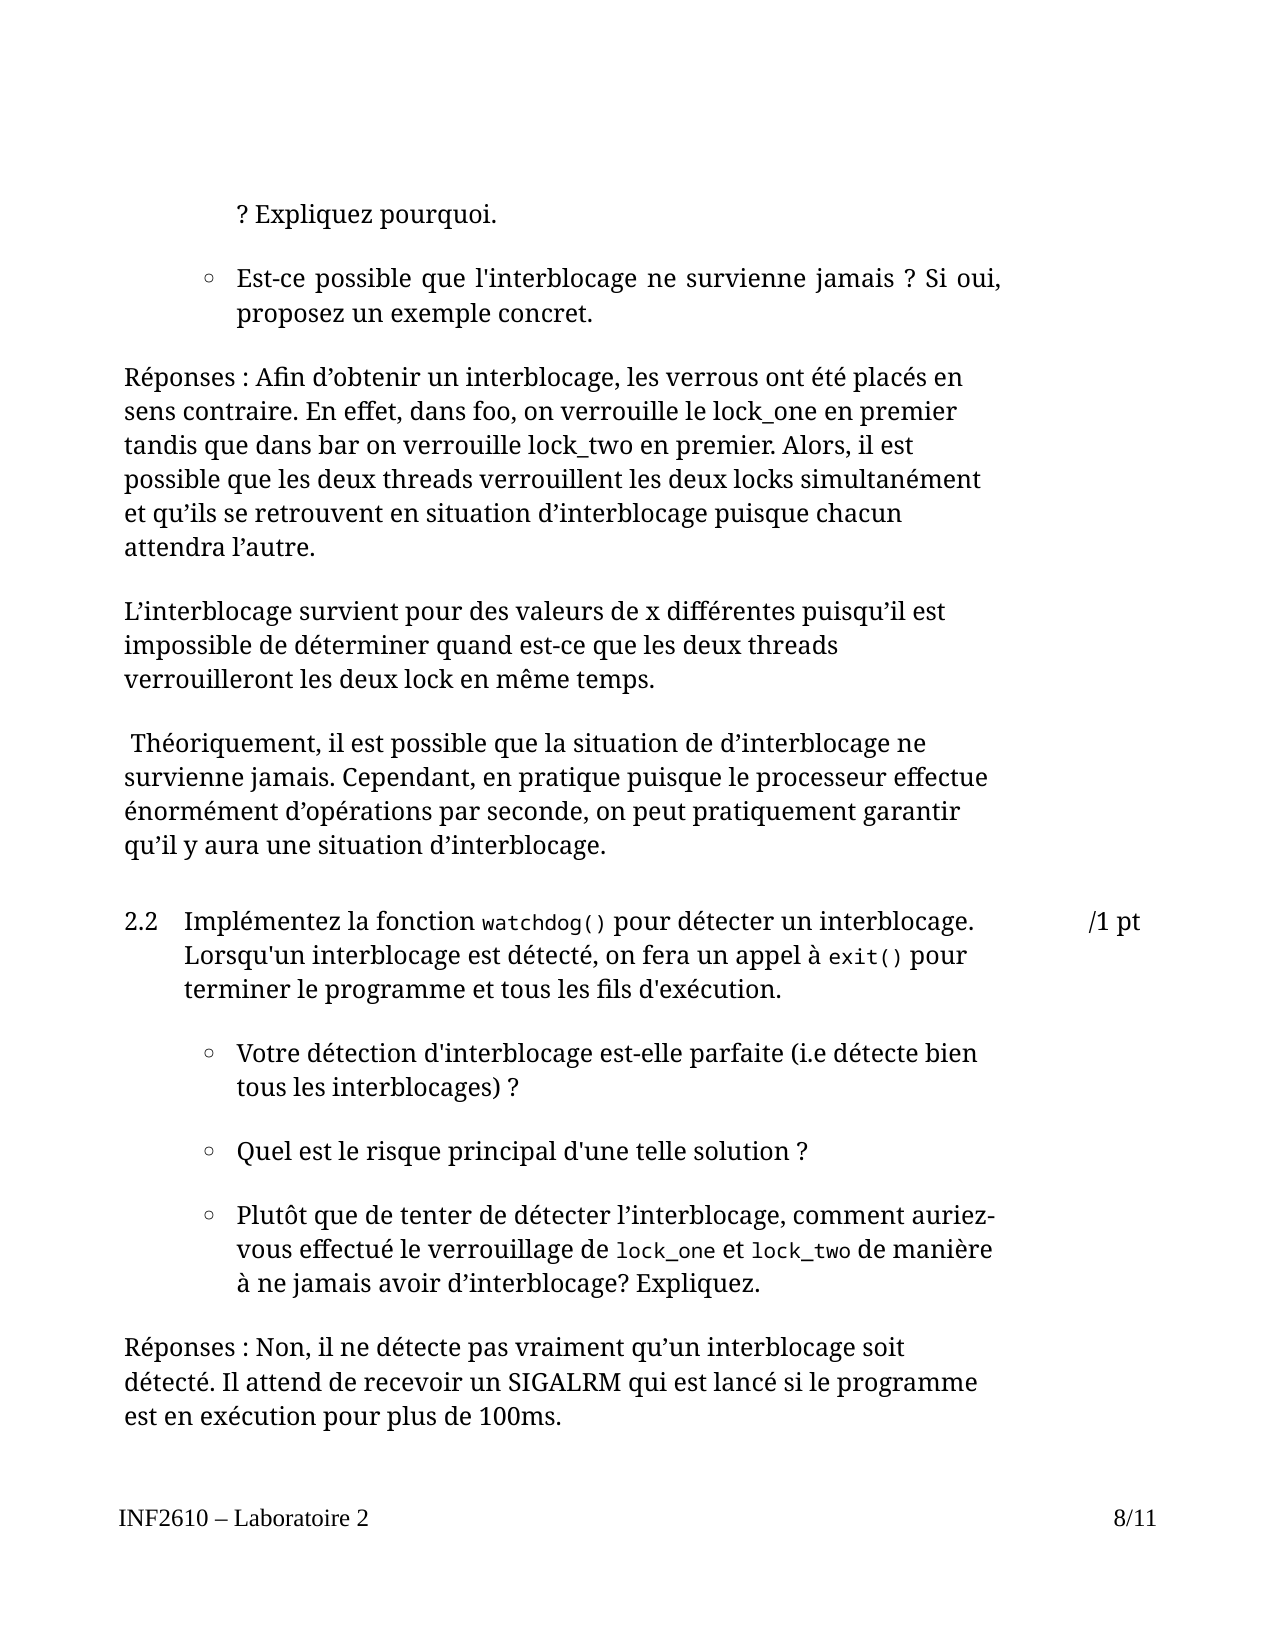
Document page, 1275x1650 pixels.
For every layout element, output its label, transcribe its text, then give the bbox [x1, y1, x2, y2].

table_cell [1008, 883, 1077, 1453]
table_header [1008, 176, 1077, 883]
table_cell Implémentez la fonction watchdog() pour détecter un interblocage. Lorsqu'un interblocage est détecté, on fera un appel à exit() pour terminer le programme et tous les fils d'exécution. Votre détection d'interblocage est-elle parfaite (i.e détecte bien tous les interblocages) ? Quel est le risque principal d'une telle solution ? Plutôt que de tenter de détecter l’interblocage, comment auriez-vous effectué le verrouillage de lock_one et lock_two de manière à ne jamais avoir d’interblocage? Expliquez. Réponses : Non, il ne détecte pas vraiment qu’un interblocage soit détecté. Il attend de recevoir un SIGALRM qui est lancé si le programme est en exécution pour plus de 100ms. [118, 883, 1007, 1453]
table_cell /1 pt [1077, 883, 1157, 1453]
table_header ? Expliquez pourquoi. Est-ce possible que l'interblocage ne survienne jamais ? Si oui, proposez un exemple concret. Réponses : Afin d’obtenir un interblocage, les verrous ont été placés en sens contraire. En effet, dans foo, on verrouille le lock_one en premier tandis que dans bar on verrouille lock_two en premier. Alors, il est possible que les deux threads verrouillent les deux locks simultanément et qu’ils se retrouvent en situation d’interblocage puisque chacun attendra l’autre. L’interblocage survient pour des valeurs de x différentes puisqu’il est impossible de déterminer quand est-ce que les deux threads verrouilleront les deux lock en même temps. Théoriquement, il est possible que la situation de d’interblocage ne survienne jamais. Cependant, en pratique puisque le processeur effectue énormément d’opérations par seconde, on peut pratiquement garantir qu’il y aura une situation d’interblocage. [118, 176, 1007, 883]
table_header [1077, 176, 1157, 883]
